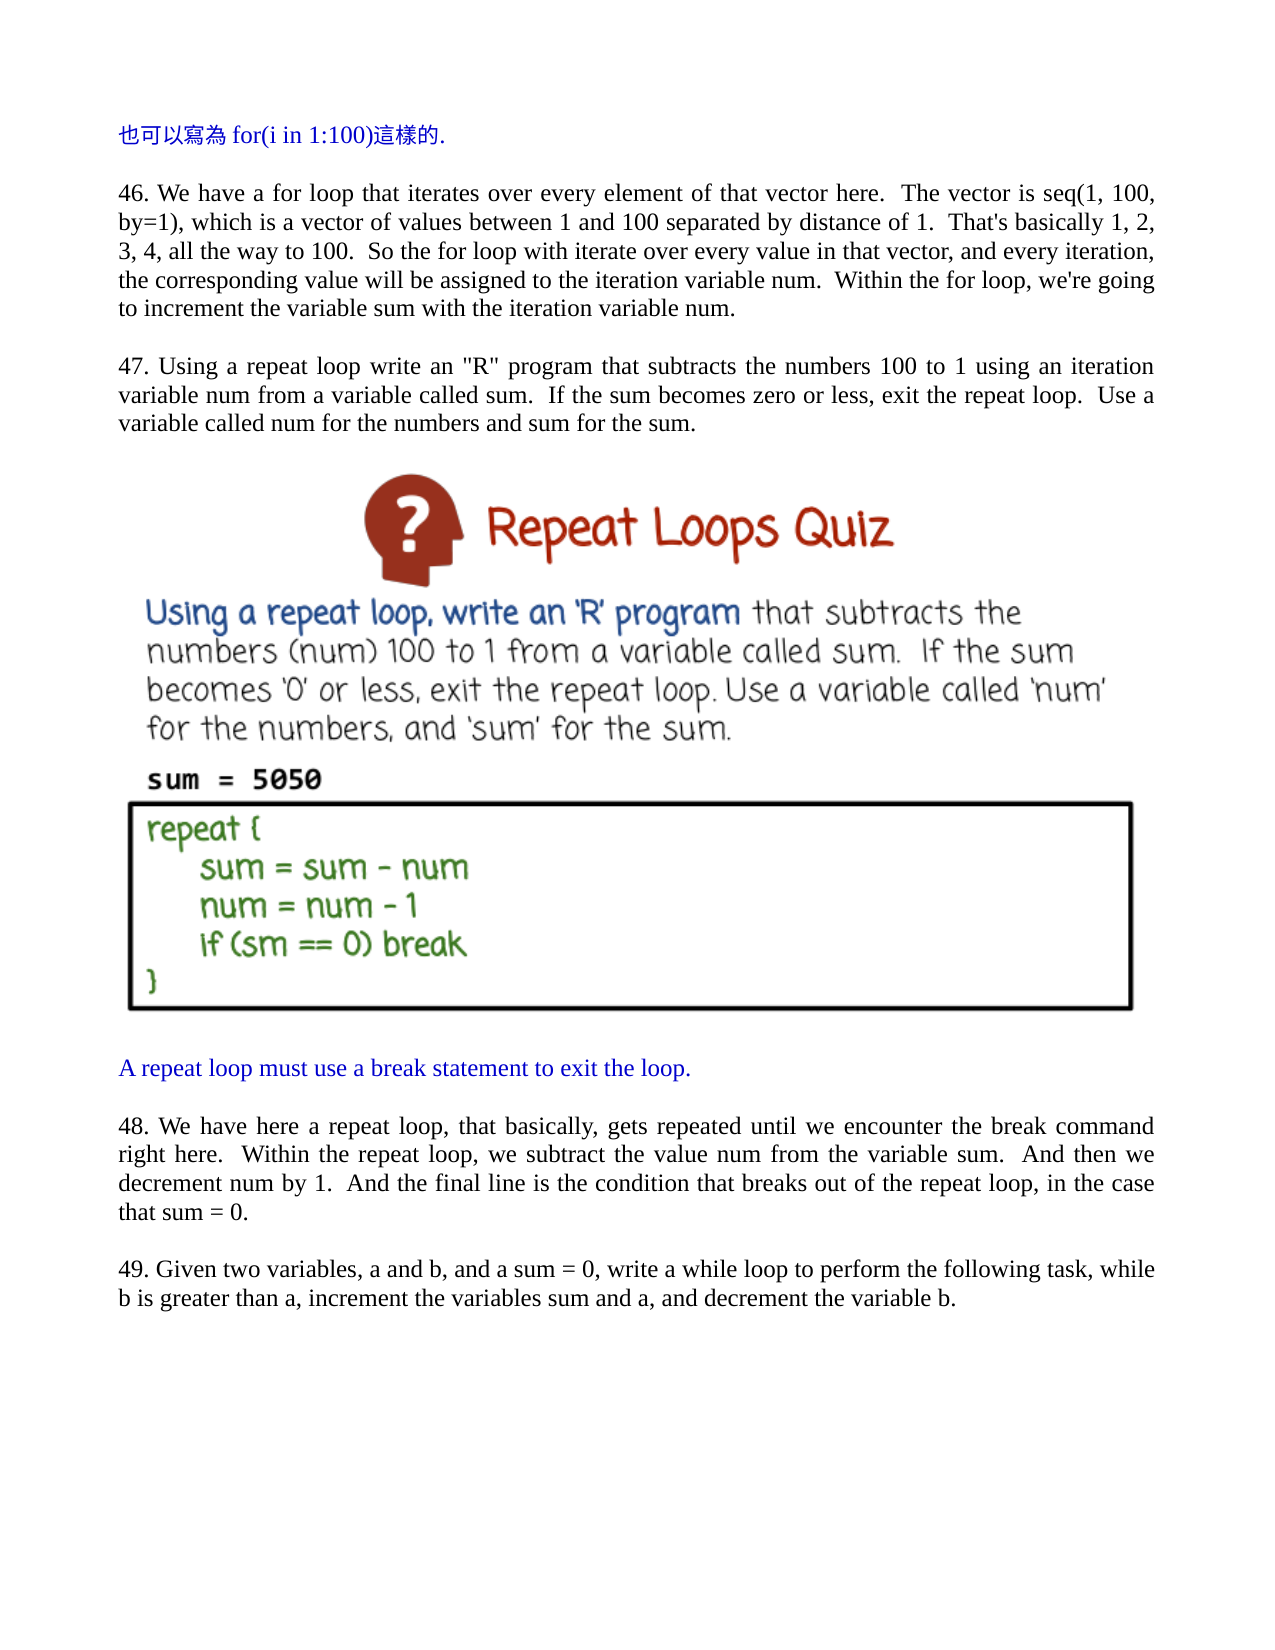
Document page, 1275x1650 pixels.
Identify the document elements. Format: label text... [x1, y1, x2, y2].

text 47. Using a repeat loop write an "R" program that subtracts the numbers 100 to 1 using an iteration variable num from a variable called sum. If the sum becomes zero or less, exit the repeat loop. Use a variable called num for the numbers and sum for the sum. [118, 351, 1157, 437]
text 48. We have here a repeat loop, that basically, gets repeated until we encounter the break command right here. Within the repeat loop, we subtract the value num from the variable sum. And then we decrement num by 1. And the final line is the condition that breaks out of the repeat loop, in the case that sum = 0. [118, 1111, 1157, 1226]
picture [118, 466, 1157, 1025]
text 也可以寫為for(i in 1:100)這樣的. [118, 118, 1157, 150]
text A repeat loop must use a break statement to exit the loop. [118, 1053, 1157, 1082]
text 46. We have a for loop that iterates over every element of that vector here. The vector is seq(1, 100, by=1), which is a vector of values between 1 and 100 separated by distance of 1. That's basically 1, 2, 3, 4, all the way to 100. So the for loop with iterate over every value in that vector, and every iteration, the corresponding value will be assigned to the iteration variable num. Within the for loop, we're going to increment the variable sum with the iteration variable num. [118, 178, 1157, 322]
text 49. Given two variables, a and b, and a sum = 0, write a while loop to perform the following task, while b is greater than a, increment the variables sum and a, and decrement the variable b. [118, 1254, 1157, 1312]
